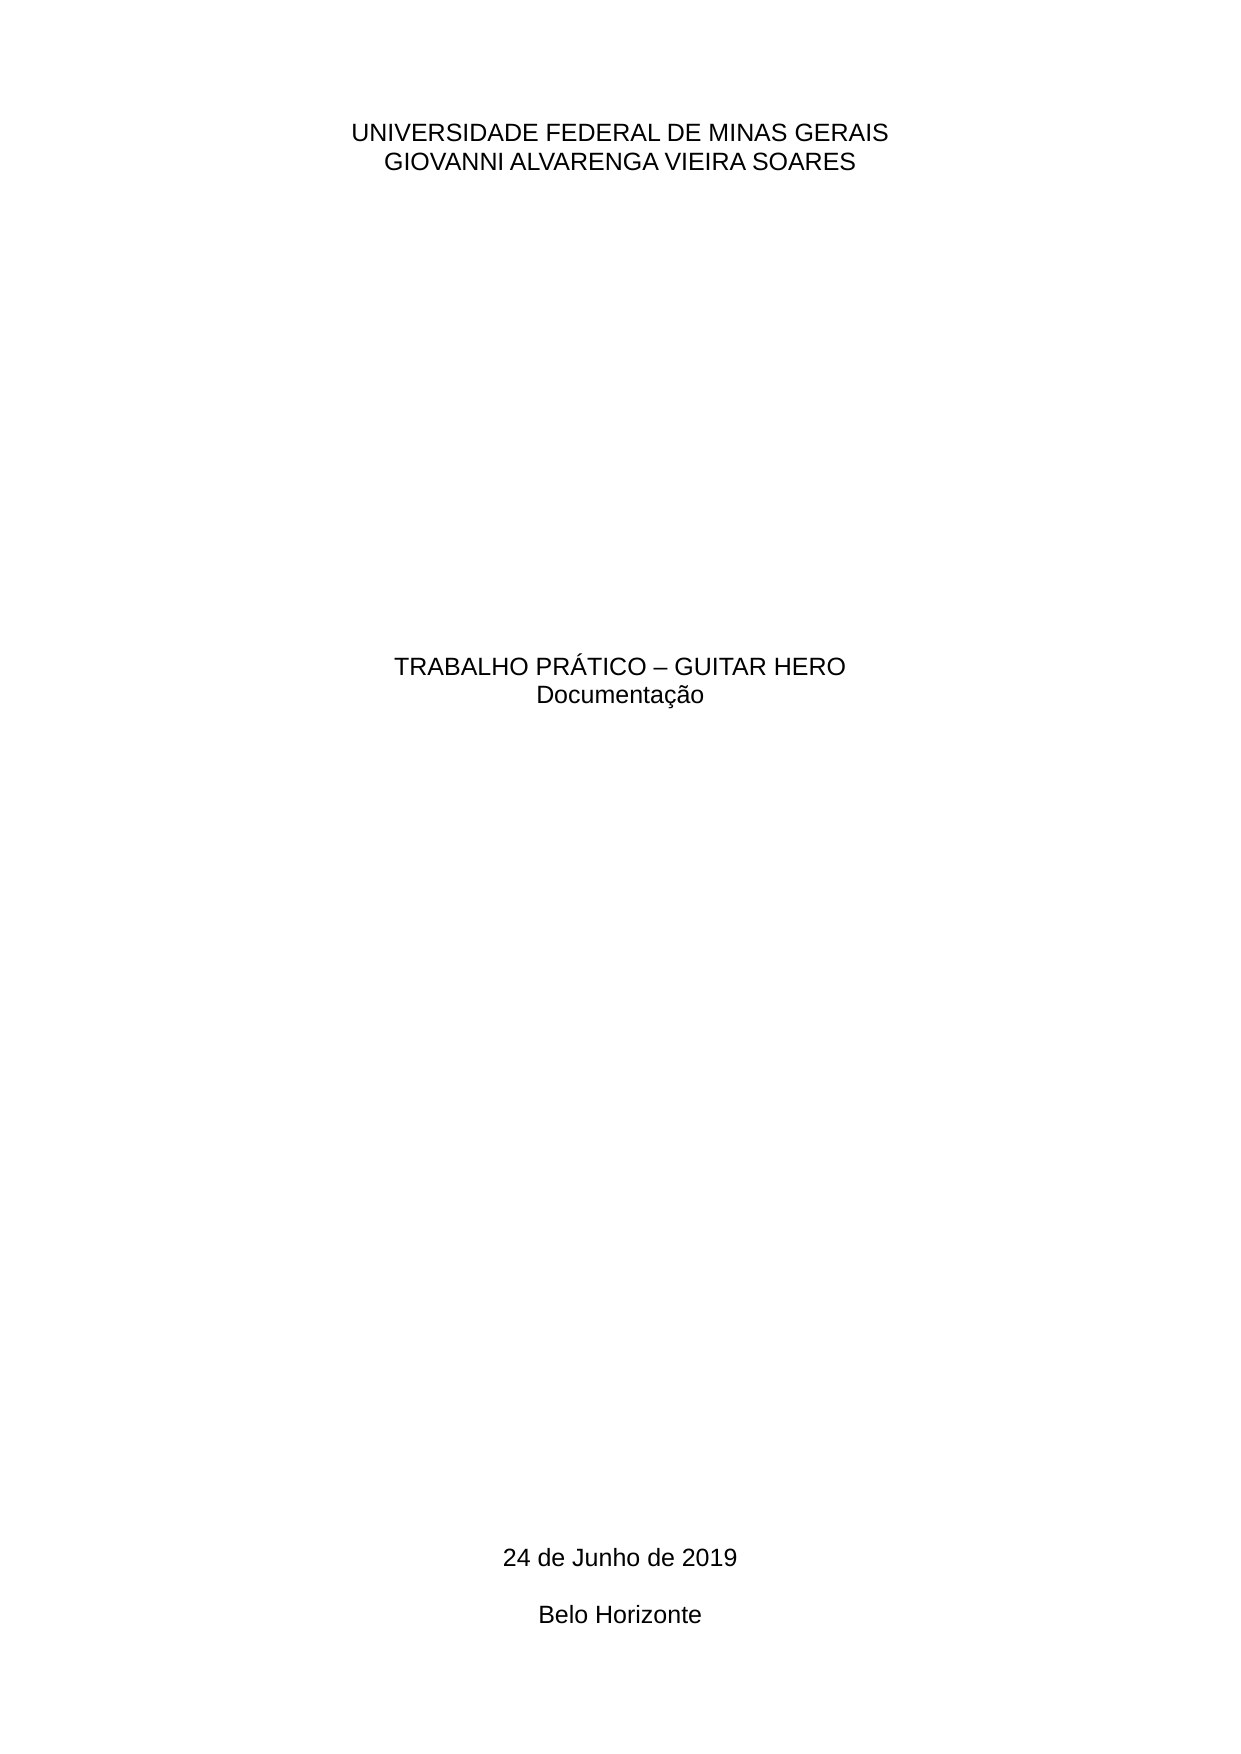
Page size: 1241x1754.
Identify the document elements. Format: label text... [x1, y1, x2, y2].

text UNIVERSIDADE FEDERAL DE MINAS GERAIS [118, 118, 1122, 147]
text Belo Horizonte [118, 1600, 1122, 1629]
text GIOVANNI ALVARENGA VIEIRA SOARES [118, 147, 1122, 176]
text 24 de Junho de 2019 [118, 1543, 1122, 1572]
text Documentação [118, 680, 1122, 709]
text TRABALHO PRÁTICO – GUITAR HERO [118, 652, 1122, 680]
